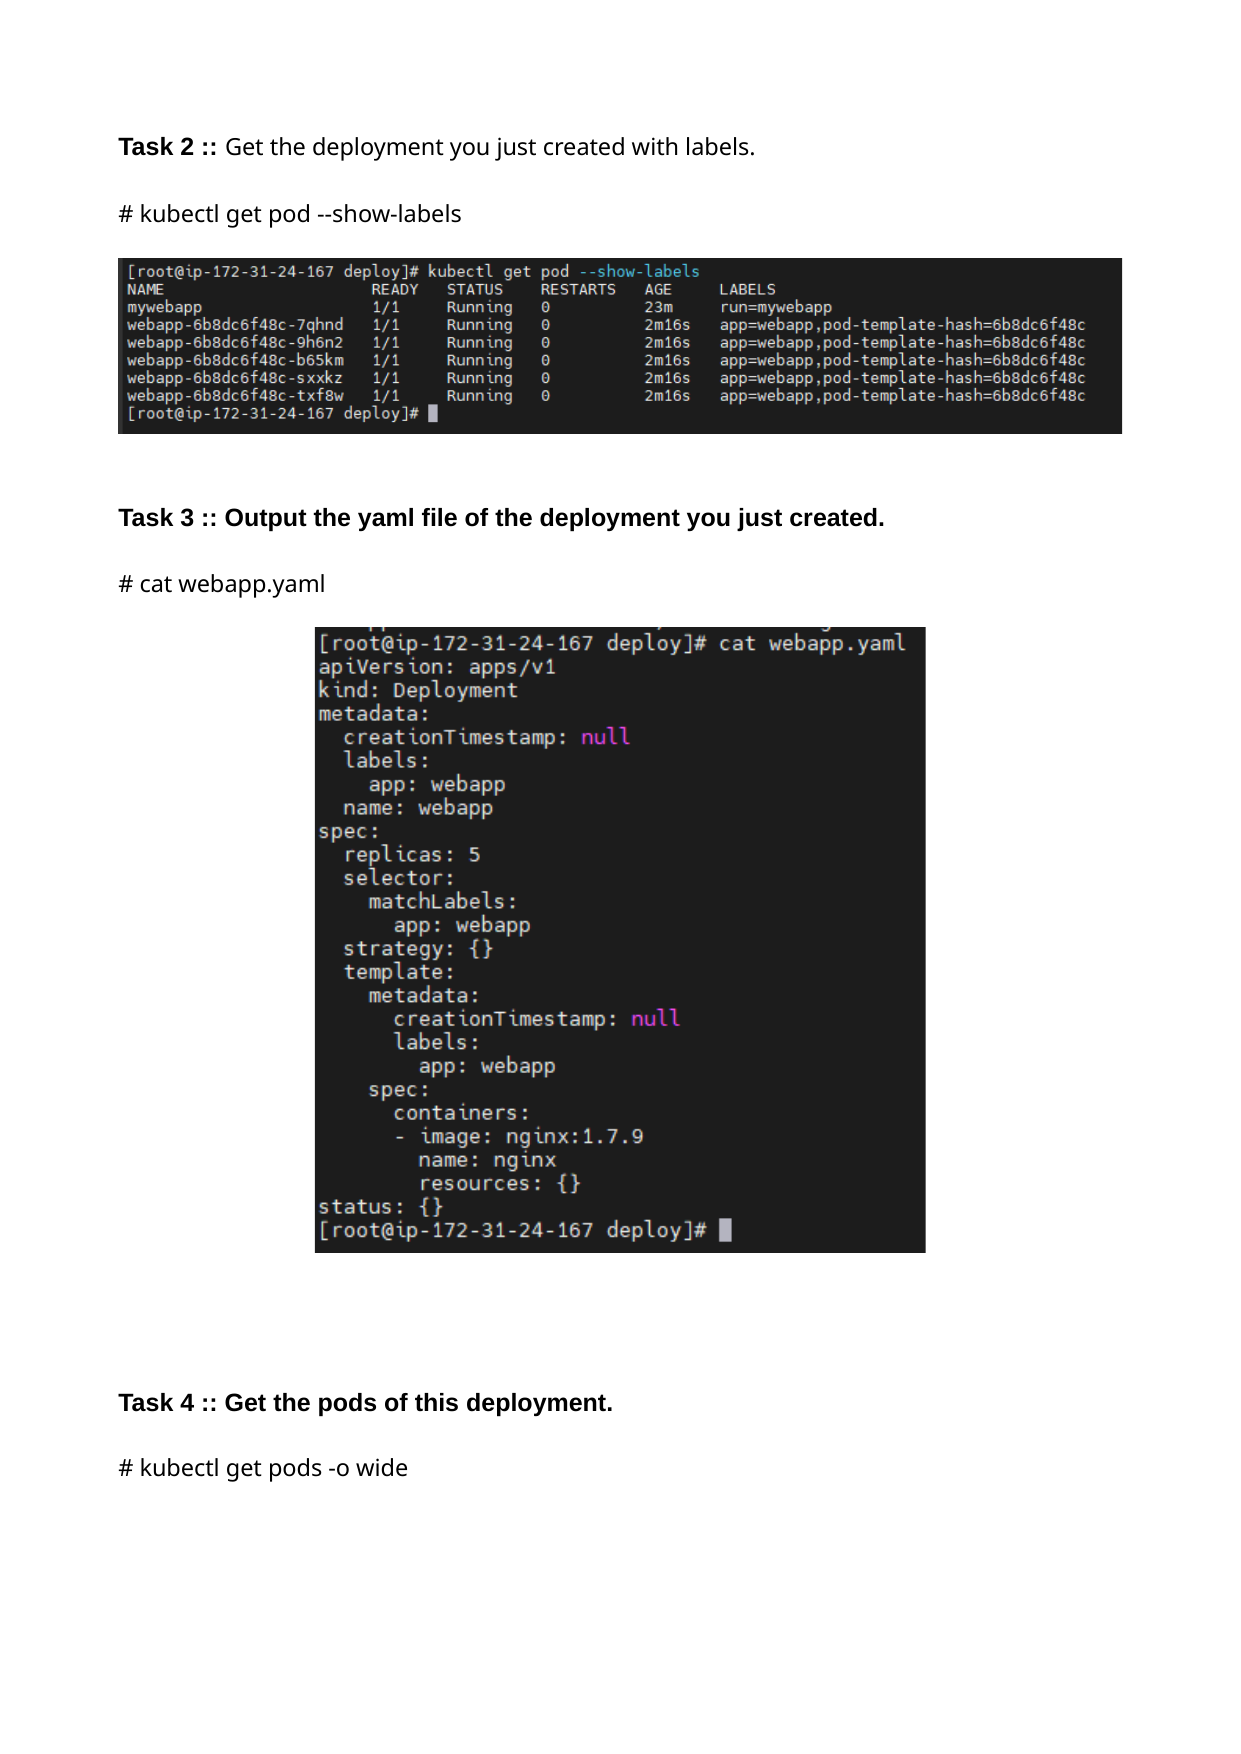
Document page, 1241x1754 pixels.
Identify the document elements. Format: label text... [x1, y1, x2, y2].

text # kubectl get pods -o wide [118, 1451, 1122, 1483]
subtitle Task 3 :: Output the yaml file of the deployment you just created. [118, 503, 1122, 532]
text # kubectl get pod --show-labels [118, 198, 1122, 229]
picture [314, 627, 926, 1253]
text # cat webapp.yaml [118, 567, 1122, 599]
subtitle Task 4 :: Get the pods of this deployment. [118, 1388, 1122, 1416]
subtitle Task 2 :: Get the deployment you just created with labels. [118, 131, 1122, 163]
picture [118, 258, 1123, 434]
